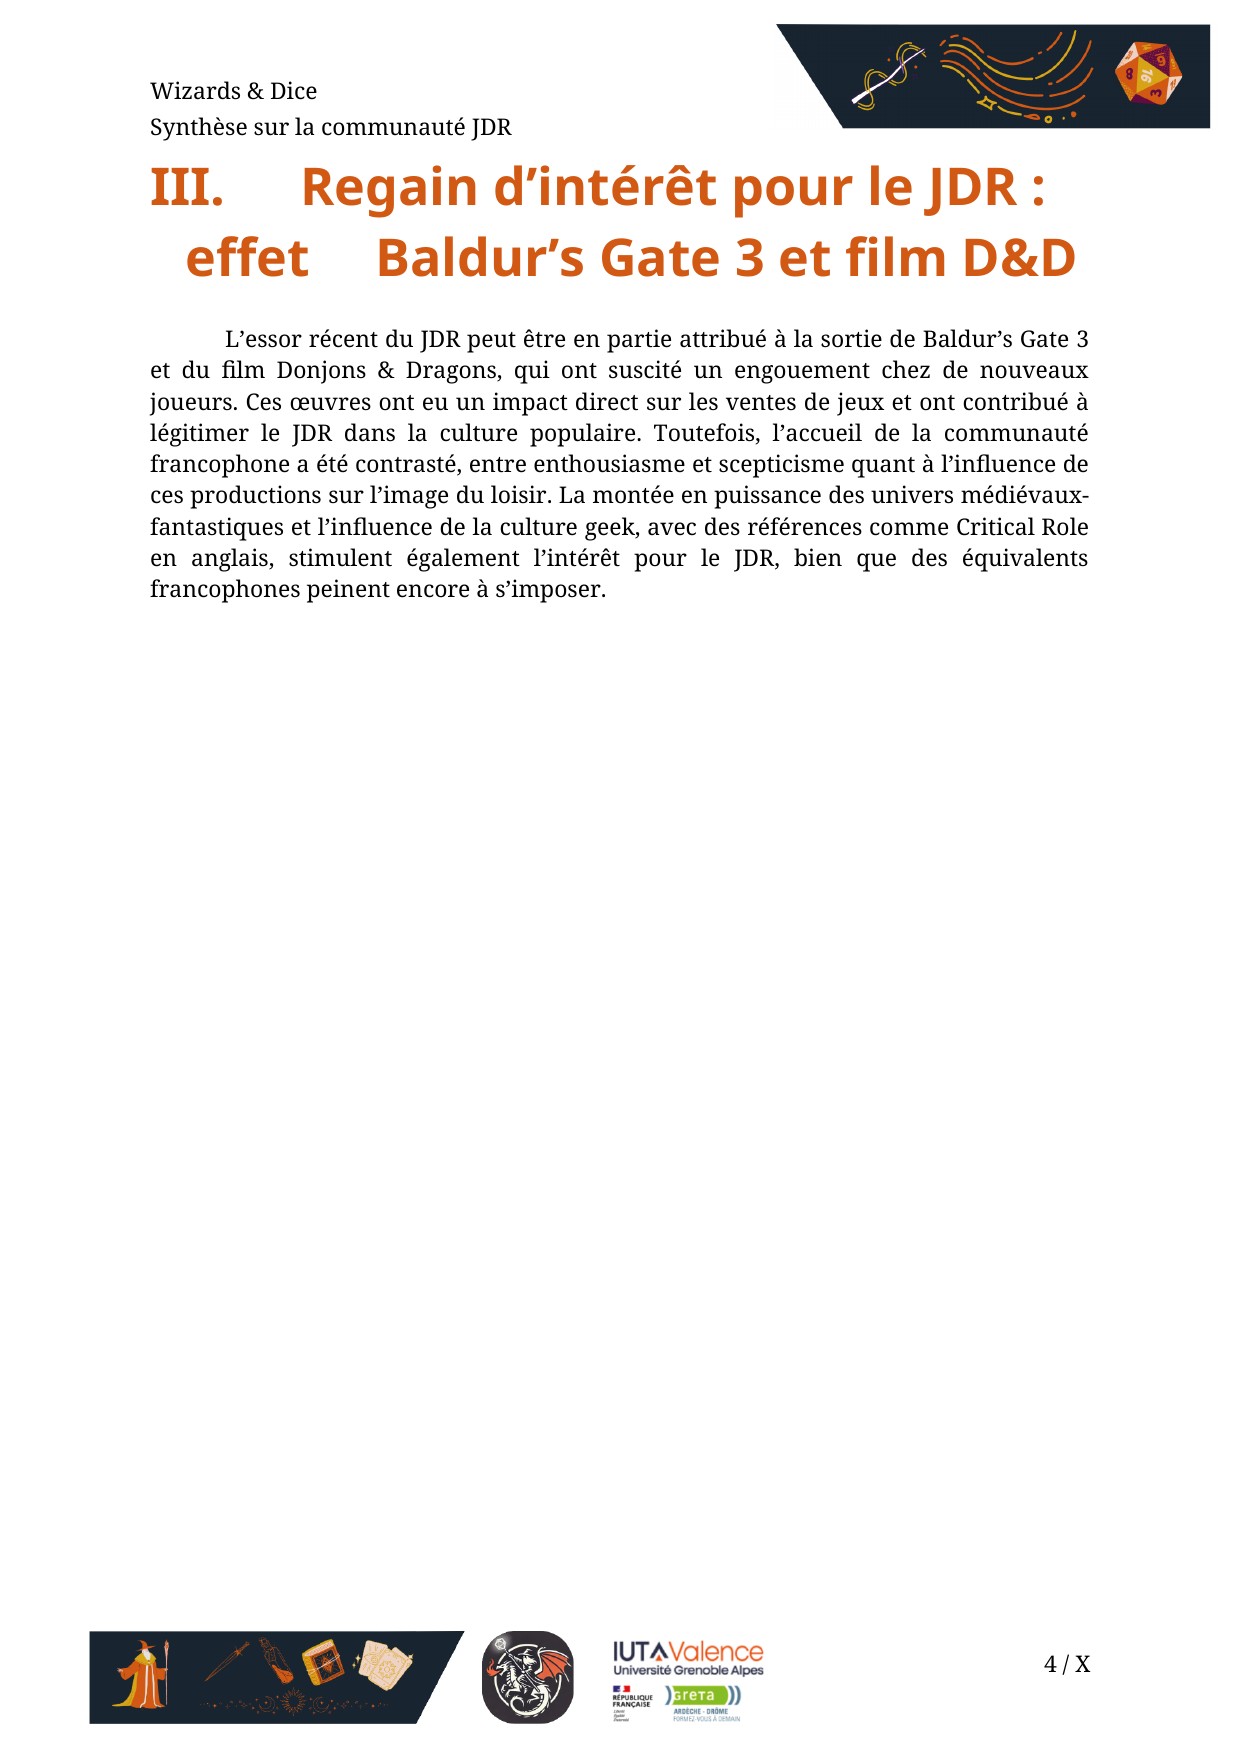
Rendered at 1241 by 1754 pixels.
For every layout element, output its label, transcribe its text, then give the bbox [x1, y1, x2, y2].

text L’essor récent du JDR peut être en partie attribué à la sortie de Baldur’s Gate 3 et du film Donjons & Dragons, qui ont suscité un engouement chez de nouveaux joueurs. Ces œuvres ont eu un impact direct sur les ventes de jeux et ont contribué à légitimer le JDR dans la culture populaire. Toutefois, l’accueil de la communauté francophone a été contrasté, entre enthousiasme et scepticisme quant à l’influence de ces productions sur l’image du loisir. La montée en puissance des univers médiévaux-fantastiques et l’influence de la culture geek, avec des références comme Critical Role en anglais, stimulent également l’intérêt pour le JDR, bien que des équivalents francophones peinent encore à s’imposer. [150, 323, 1090, 604]
picture [81, 1620, 788, 1733]
picture [771, 21, 1218, 131]
subtitle Regain d’intérêt pour le JDR : effet Baldur’s Gate 3 et film D&D [150, 150, 1090, 292]
